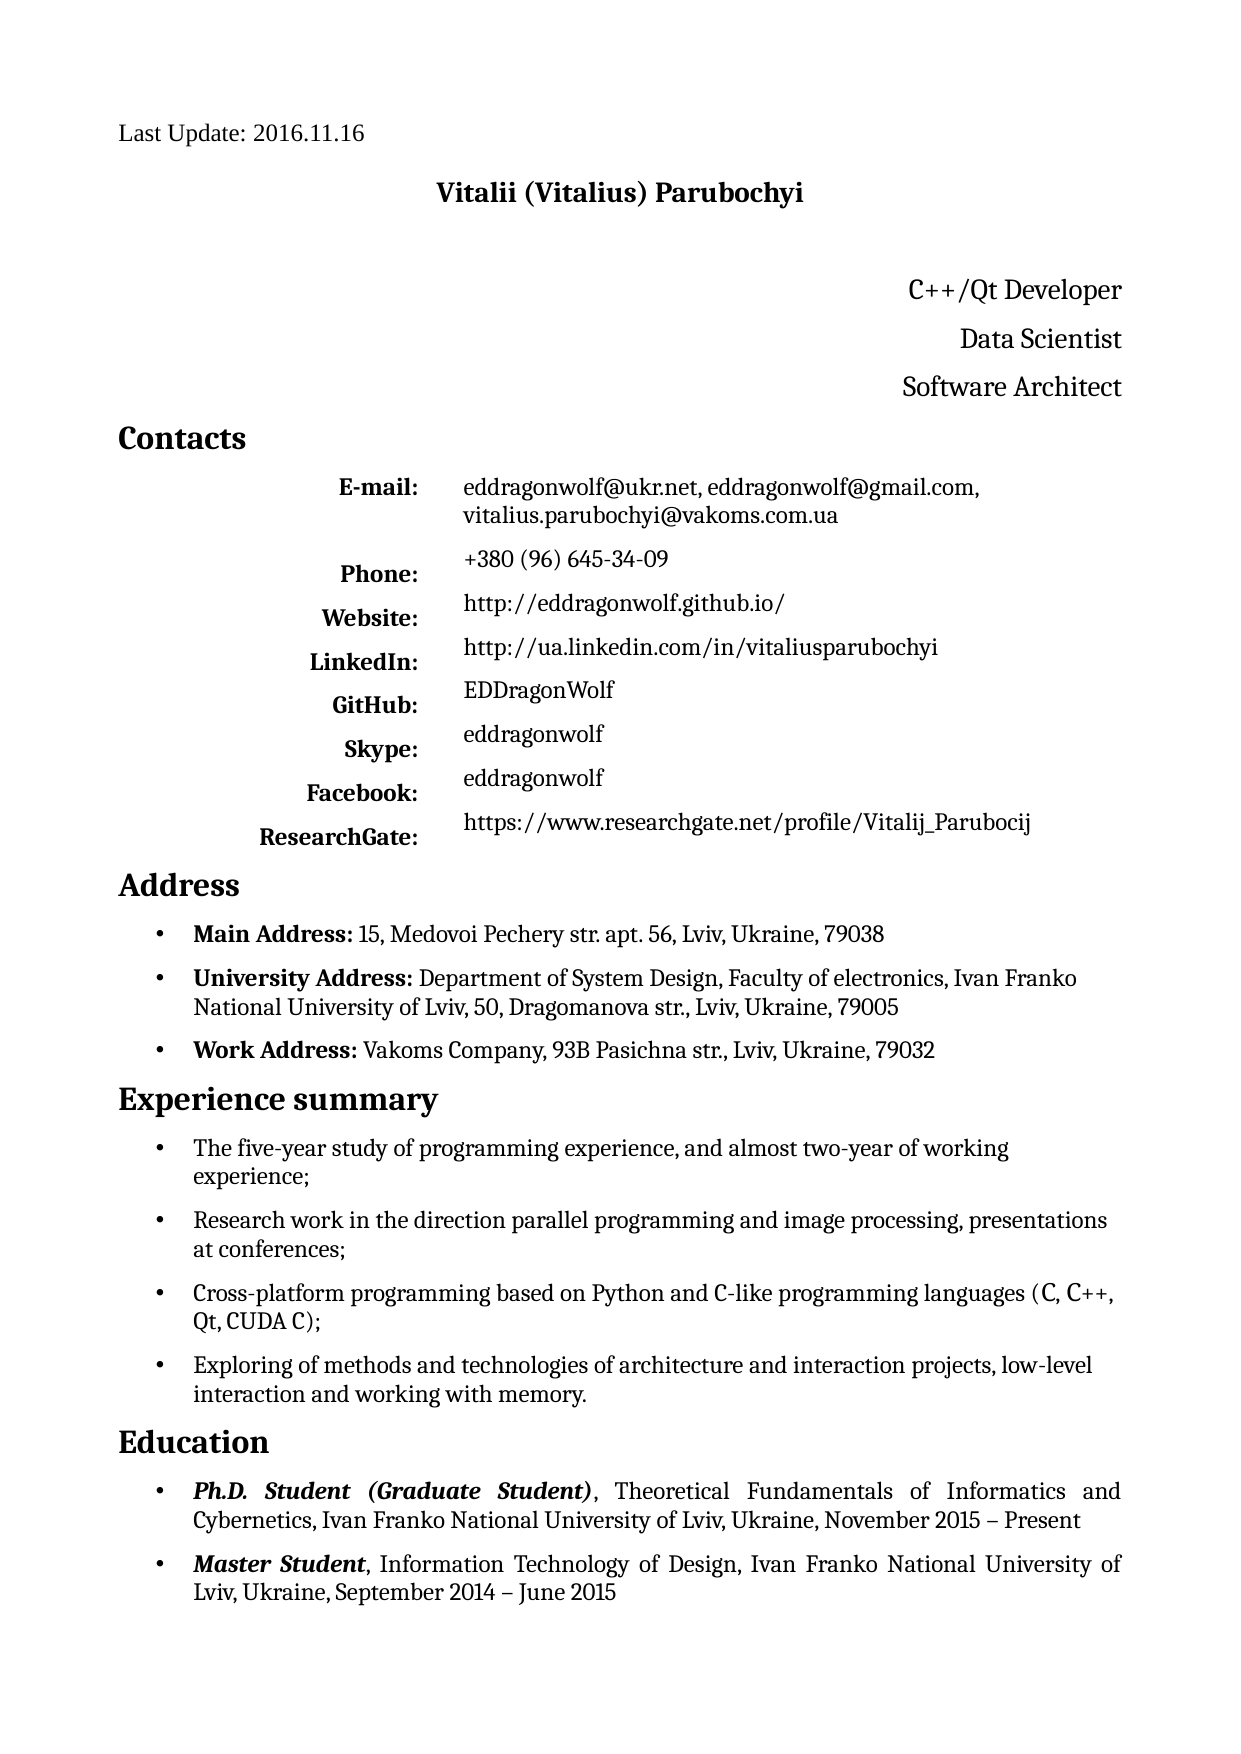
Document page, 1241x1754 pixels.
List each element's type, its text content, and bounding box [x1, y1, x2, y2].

list Cross-platform programming based on Python and C-like programming languages (С, С++, Qt, CUDA C); [156, 1278, 1122, 1336]
text Facebook: [118, 779, 418, 808]
text GitHub: [118, 691, 418, 720]
text EDDragonWolf [463, 676, 1122, 705]
text https://www.researchgate.net/profile/Vitalij_Parubocij [463, 808, 1122, 836]
text ResearchGate: [118, 823, 418, 851]
list University Address: Department of System Design, Faculty of electronics, Ivan Franko National University of Lviv, 50, Dragomanova str., Lviv, Ukraine, 79005 [156, 964, 1122, 1021]
text Vitalii (Vitalius) Parubochyi [118, 176, 1122, 210]
subtitle Address [118, 866, 1122, 905]
text Website: [118, 604, 418, 633]
text E-mail: [118, 473, 418, 501]
text Software Architect [118, 371, 1122, 404]
text Skype: [118, 735, 418, 764]
list Exploring of methods and technologies of architecture and interaction projects, low-level interaction and working with memory. [156, 1351, 1122, 1408]
text Phone: [118, 560, 418, 589]
subtitle Education [118, 1423, 1122, 1462]
subtitle Contacts [118, 419, 1122, 458]
subtitle Experience summary [118, 1080, 1122, 1118]
text eddragonwolf@ukr.net, eddragonwolf@gmail.com, vitalius.parubochyi@vakoms.com.ua [463, 473, 1122, 530]
text Data Scientist [118, 322, 1122, 356]
list Master Student, Information Technology of Design, Ivan Franko National University of Lviv, Ukraine, September 2014 – June 2015 [156, 1549, 1122, 1607]
text eddragonwolf [463, 720, 1122, 749]
list The five-year study of programming experience, and almost two-year of working experience; [156, 1133, 1122, 1191]
list Work Address: Vakoms Company, 93B Pasichna str., Lviv, Ukraine, 79032 [156, 1036, 1122, 1065]
list Ph.D. Student (Graduate Student), Theoretical Fundamentals of Informatics and Cybernetics, Ivan Franko National University of Lviv, Ukraine, November 2015 – Present [156, 1477, 1122, 1534]
text eddragonwolf [463, 764, 1122, 793]
text +380 (96) 645-34-09 [463, 545, 1122, 574]
text http://ua.linkedin.com/in/vitaliusparubochyi [463, 633, 1122, 661]
text LinkedIn: [118, 648, 418, 676]
text C++/Qt Developer [118, 273, 1122, 307]
list Main Address: 15, Medovoi Pechery str. apt. 56, Lviv, Ukraine, 79038 [156, 920, 1122, 949]
list Research work in the direction parallel programming and image processing, presentations at conferences; [156, 1206, 1122, 1263]
text http://eddragonwolf.github.io/ [463, 589, 1122, 618]
